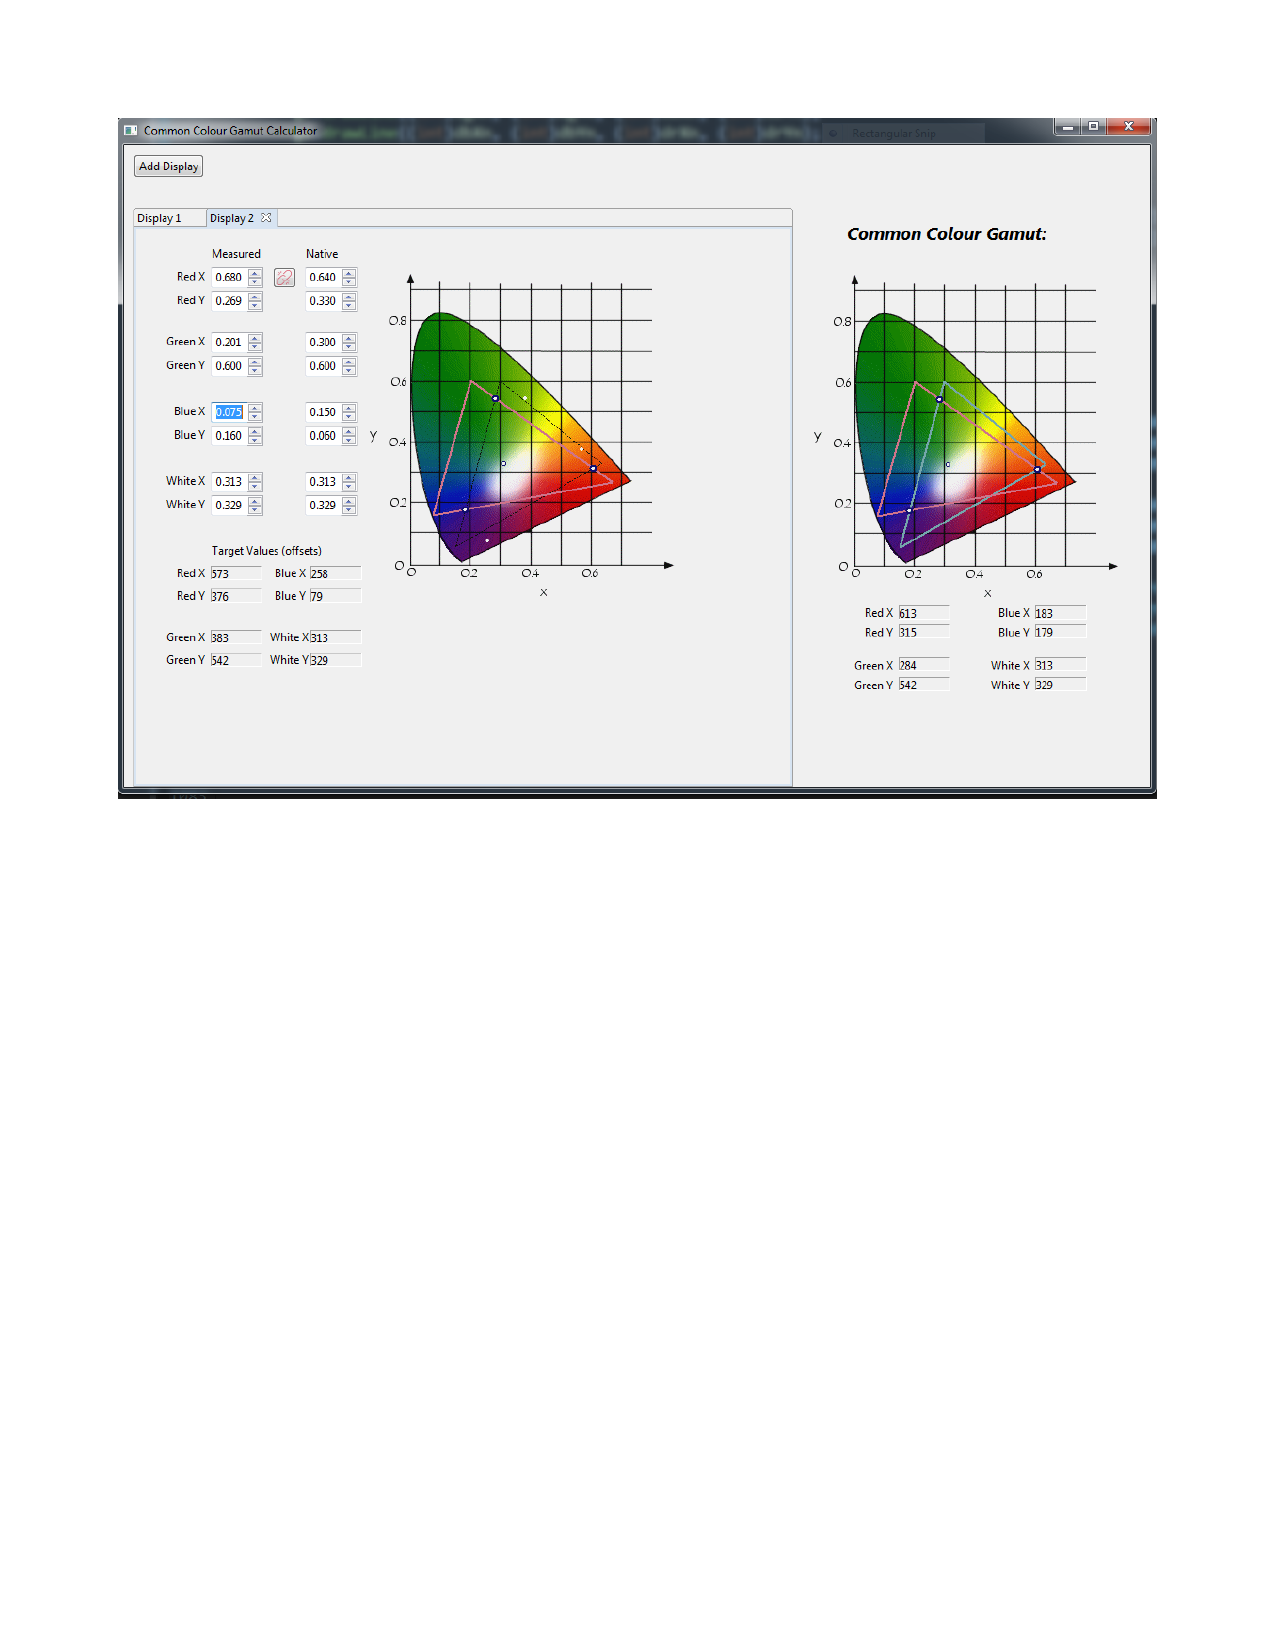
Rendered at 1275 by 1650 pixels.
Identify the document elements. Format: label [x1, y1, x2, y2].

picture [118, 118, 1157, 799]
